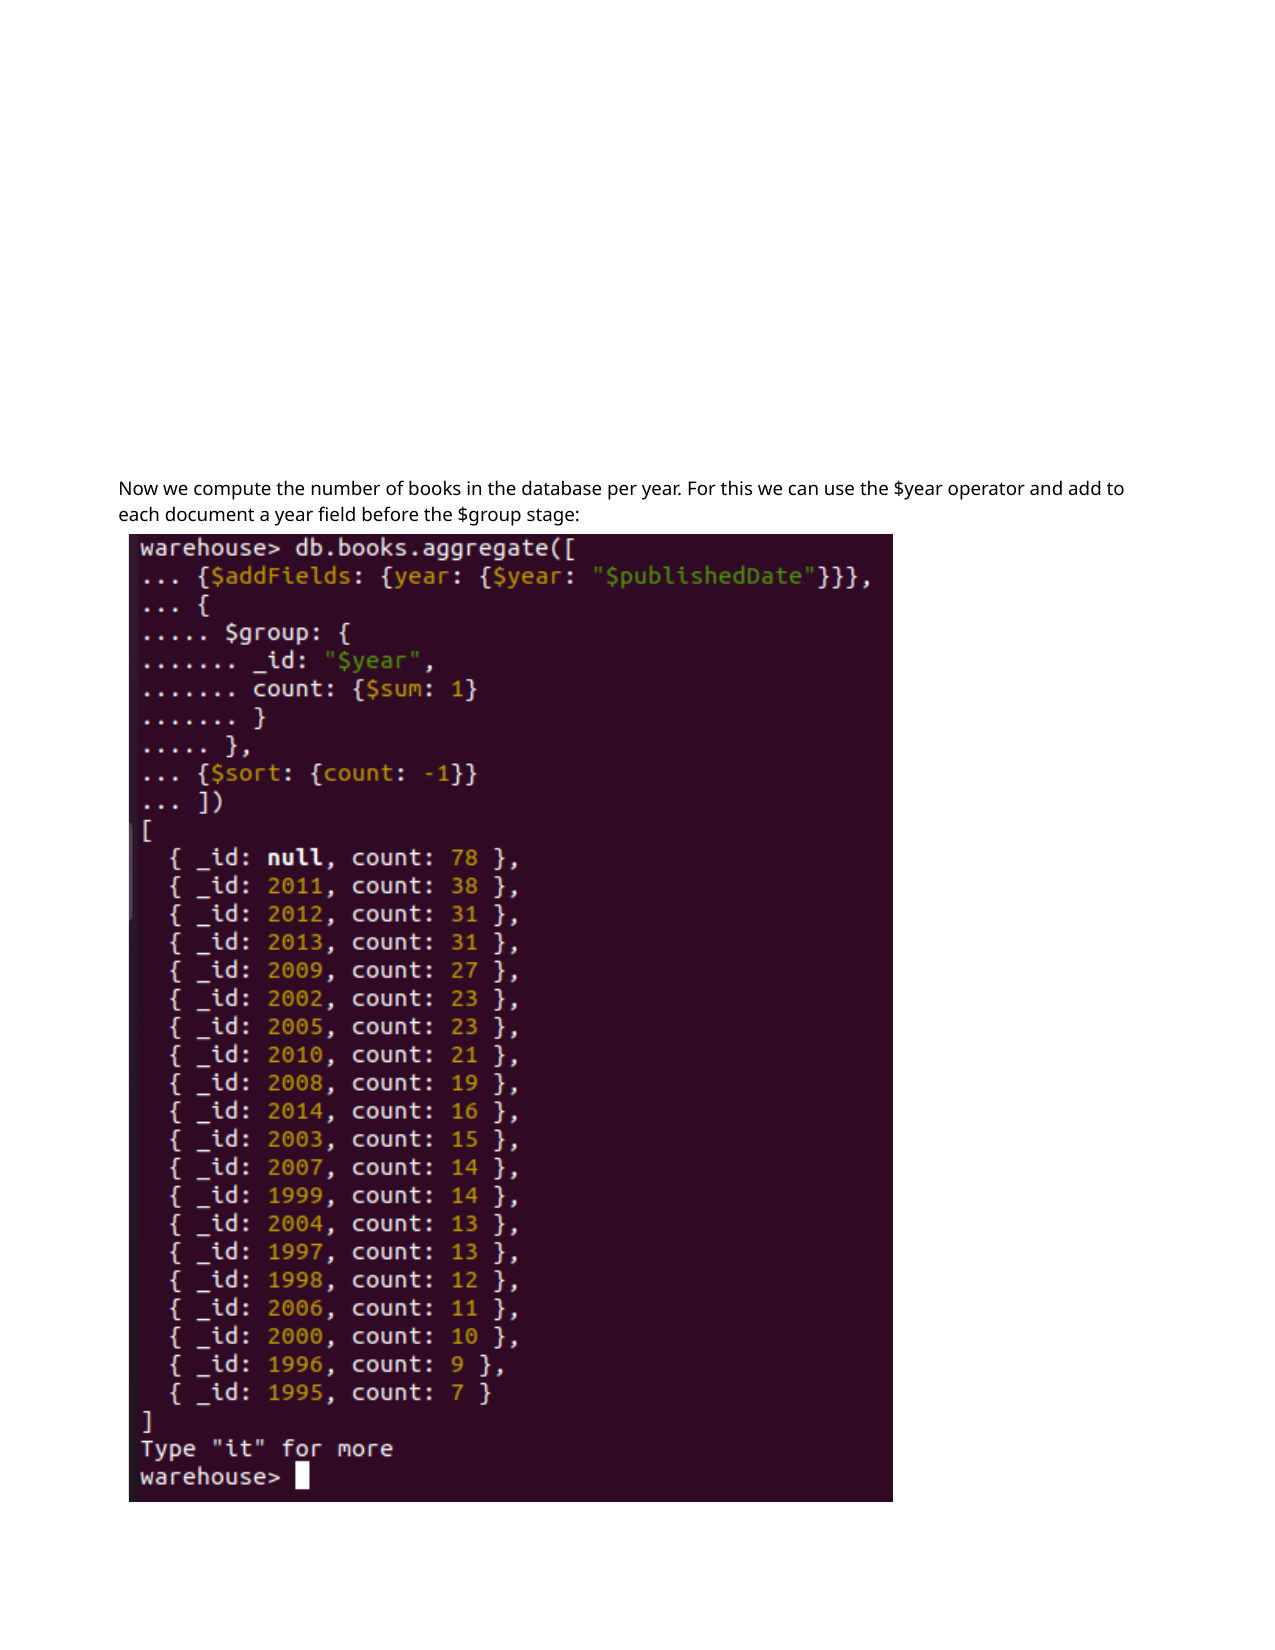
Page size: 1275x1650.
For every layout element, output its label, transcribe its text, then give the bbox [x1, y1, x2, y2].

text Now we compute the number of books in the database per year. For this we can use the $year operator and add to each document a year field before the $group stage: [118, 475, 1157, 526]
picture [128, 534, 893, 1502]
